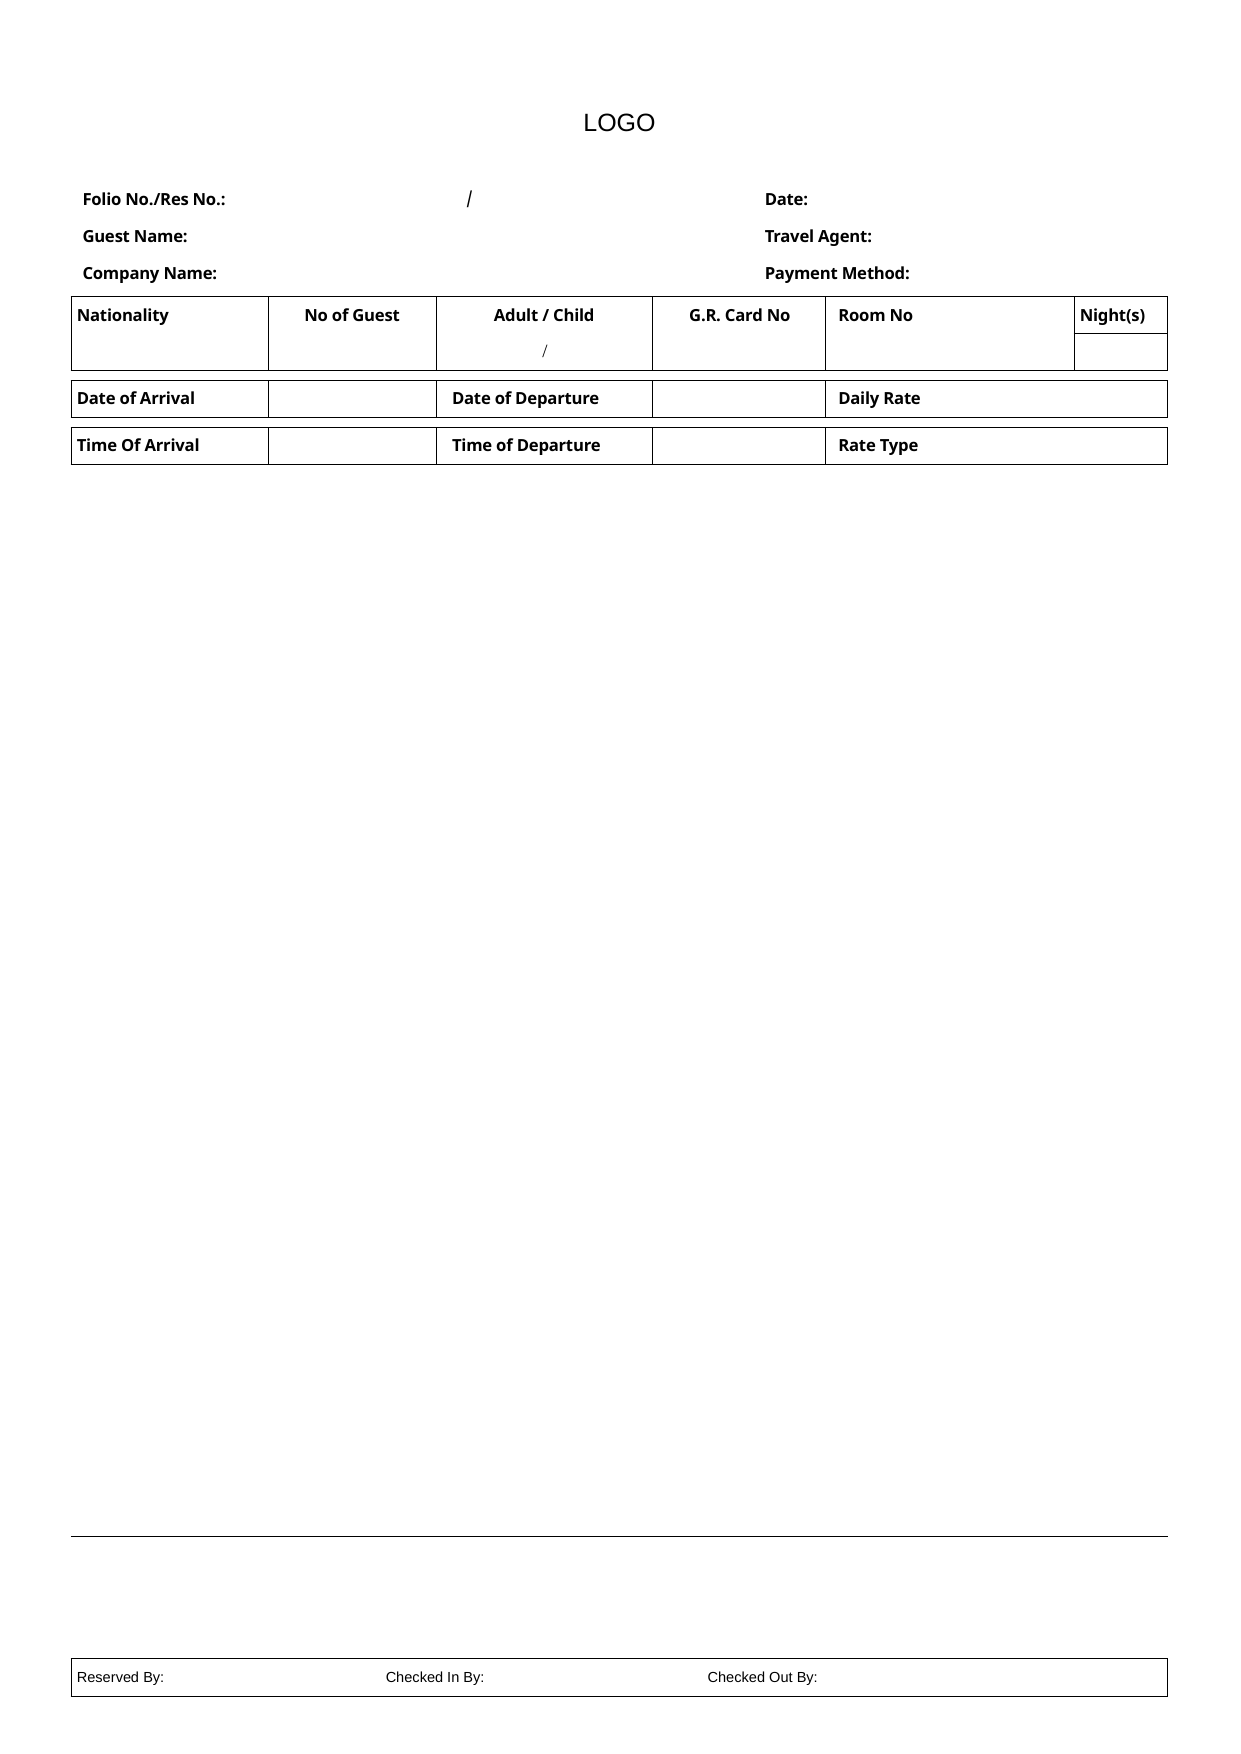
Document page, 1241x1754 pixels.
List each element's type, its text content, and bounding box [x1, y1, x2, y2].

table_cell [633, 1574, 1149, 1583]
table_cell Daily Rate [832, 381, 961, 417]
table_cell [832, 465, 961, 474]
table_header [1149, 1537, 1167, 1546]
table_cell [825, 465, 832, 474]
table_cell [830, 1659, 1167, 1696]
table_cell [269, 428, 277, 464]
table_cell [559, 333, 642, 369]
table_cell [71, 418, 258, 427]
table_cell [642, 418, 652, 427]
table_cell [268, 465, 277, 474]
table_cell [446, 333, 531, 369]
table_cell [605, 1546, 633, 1574]
table_cell [1149, 1583, 1167, 1611]
table_cell [652, 418, 661, 427]
table_cell [642, 381, 652, 417]
table_cell [661, 428, 818, 464]
table_cell [437, 381, 446, 417]
table_cell [605, 1621, 633, 1650]
table_cell Date of Arrival [72, 381, 258, 417]
table_header [633, 1537, 1149, 1546]
table_cell [832, 333, 1074, 369]
table_cell [437, 333, 446, 369]
table_cell [277, 371, 427, 380]
table_cell [90, 1611, 605, 1621]
table_cell [71, 286, 1168, 296]
table_header No of Guest [277, 297, 427, 333]
table_cell [71, 186, 82, 212]
table_cell [633, 1650, 1149, 1658]
table_header G.R. Card No [661, 297, 818, 333]
table_cell [258, 428, 268, 464]
table_cell [446, 465, 642, 474]
table_cell [258, 465, 268, 474]
table_header [826, 297, 832, 333]
table_cell [277, 418, 427, 427]
table_cell [1149, 1611, 1167, 1621]
table_cell [605, 1611, 633, 1621]
table_cell [269, 381, 277, 417]
table_header [71, 70, 522, 176]
table_cell [71, 212, 1168, 223]
table_header [653, 297, 661, 333]
table_cell [1149, 1574, 1167, 1583]
table_cell [1149, 1650, 1167, 1658]
table_cell [1156, 186, 1168, 212]
table_cell Date of Departure [446, 381, 642, 417]
table_cell [427, 428, 436, 464]
table_cell [961, 371, 1074, 380]
table_cell [493, 1659, 702, 1696]
table_cell [642, 465, 652, 474]
table_cell [427, 465, 436, 474]
table_header [71, 176, 1168, 186]
table_cell [661, 381, 818, 417]
table_cell [661, 418, 818, 427]
table_cell [1156, 260, 1168, 286]
table_cell [818, 418, 825, 427]
table_cell [818, 381, 825, 417]
table_cell [258, 418, 268, 427]
table_cell [825, 371, 832, 380]
table_cell [277, 381, 427, 417]
table_cell Checked In By: [380, 1659, 492, 1696]
table_cell [818, 465, 825, 474]
table_cell [605, 1650, 633, 1658]
table_cell [71, 465, 258, 474]
table_header Room No [832, 297, 1074, 333]
table_cell [71, 1621, 89, 1650]
table_header [605, 1537, 633, 1546]
table_cell [961, 381, 1074, 417]
table_cell [826, 333, 832, 369]
table_cell Time of Departure [446, 428, 642, 464]
table_cell [605, 1574, 633, 1583]
table_header [71, 1537, 89, 1546]
table_cell [961, 428, 1167, 464]
table_header [437, 297, 446, 333]
table_cell [605, 1583, 633, 1611]
table_cell Travel Agent: [765, 223, 933, 249]
table_cell [90, 1607, 605, 1611]
table_cell [1149, 1621, 1167, 1650]
table_cell [72, 333, 258, 369]
table_cell [427, 418, 436, 427]
table_cell Payment Method: [765, 260, 933, 286]
table_cell [277, 333, 427, 369]
table_cell [71, 249, 1168, 259]
table_cell [436, 371, 446, 380]
table_cell [258, 381, 268, 417]
table_cell [269, 333, 277, 369]
table_cell Reserved By: [72, 1659, 174, 1696]
table_cell [277, 428, 427, 464]
table_header [269, 297, 277, 333]
table_header Adult / Child [446, 297, 642, 333]
table_cell Checked Out By: [702, 1659, 830, 1696]
table_cell [825, 418, 832, 427]
table_cell Folio No./Res No.: [82, 186, 258, 212]
table_cell [1074, 418, 1167, 427]
table_cell [1074, 381, 1167, 417]
table_cell [446, 371, 642, 380]
table_cell [653, 428, 661, 464]
table_cell [427, 371, 436, 380]
table_cell [90, 1574, 605, 1583]
table_cell [71, 1650, 89, 1658]
table_cell [277, 465, 427, 474]
table_header [818, 297, 825, 333]
table_cell [71, 1574, 89, 1583]
table_cell [71, 1546, 89, 1574]
table_header Nationality [72, 297, 258, 333]
table_cell [832, 371, 961, 380]
table_header Night(s) [1075, 297, 1167, 333]
table_cell Company Name: [82, 260, 258, 286]
table_header [71, 465, 1168, 1536]
table_cell [427, 333, 436, 369]
table_cell Guest Name: [82, 223, 258, 249]
table_cell [268, 418, 277, 427]
table_cell [818, 371, 825, 380]
table_cell [258, 371, 268, 380]
table_cell [436, 418, 446, 427]
table_cell [818, 333, 825, 369]
table_cell [642, 428, 652, 464]
table_cell [174, 1659, 380, 1696]
table_cell [71, 371, 258, 380]
table_cell [1074, 371, 1167, 380]
table_cell [961, 465, 1074, 474]
table_cell [90, 1650, 605, 1658]
table_cell / [531, 333, 559, 369]
table_cell [71, 1611, 89, 1621]
table_cell [71, 223, 82, 249]
table_cell Rate Type [832, 428, 961, 464]
table_cell [71, 260, 82, 286]
table_cell [268, 371, 277, 380]
table_cell [436, 465, 446, 474]
table_cell [653, 381, 661, 417]
table_header [258, 297, 268, 333]
table_cell [642, 371, 652, 380]
table_cell [652, 465, 661, 474]
table_cell [826, 428, 832, 464]
table_cell [446, 418, 642, 427]
table_cell [653, 333, 661, 369]
table_cell [633, 1611, 1149, 1621]
table_cell [1075, 334, 1167, 369]
table_header [642, 297, 652, 333]
table_cell [1074, 465, 1167, 474]
table_cell [652, 371, 661, 380]
table_cell [1156, 223, 1168, 249]
table_cell [661, 371, 818, 380]
table_cell [961, 418, 1074, 427]
table_header [427, 297, 436, 333]
table_cell [71, 1583, 89, 1611]
table_cell [258, 333, 268, 369]
table_header [717, 70, 1168, 176]
table_header [90, 1537, 605, 1546]
table_cell [437, 428, 446, 464]
table_cell Time Of Arrival [72, 428, 258, 464]
table_cell [642, 333, 652, 369]
table_cell [832, 418, 961, 427]
table_cell [483, 186, 764, 212]
table_cell [661, 465, 818, 474]
table_cell [818, 428, 825, 464]
table_cell [427, 381, 436, 417]
table_cell [826, 381, 832, 417]
table_cell [661, 333, 818, 369]
table_cell / [455, 186, 483, 212]
table_cell [1149, 1546, 1167, 1574]
table_cell Date: [765, 186, 933, 212]
